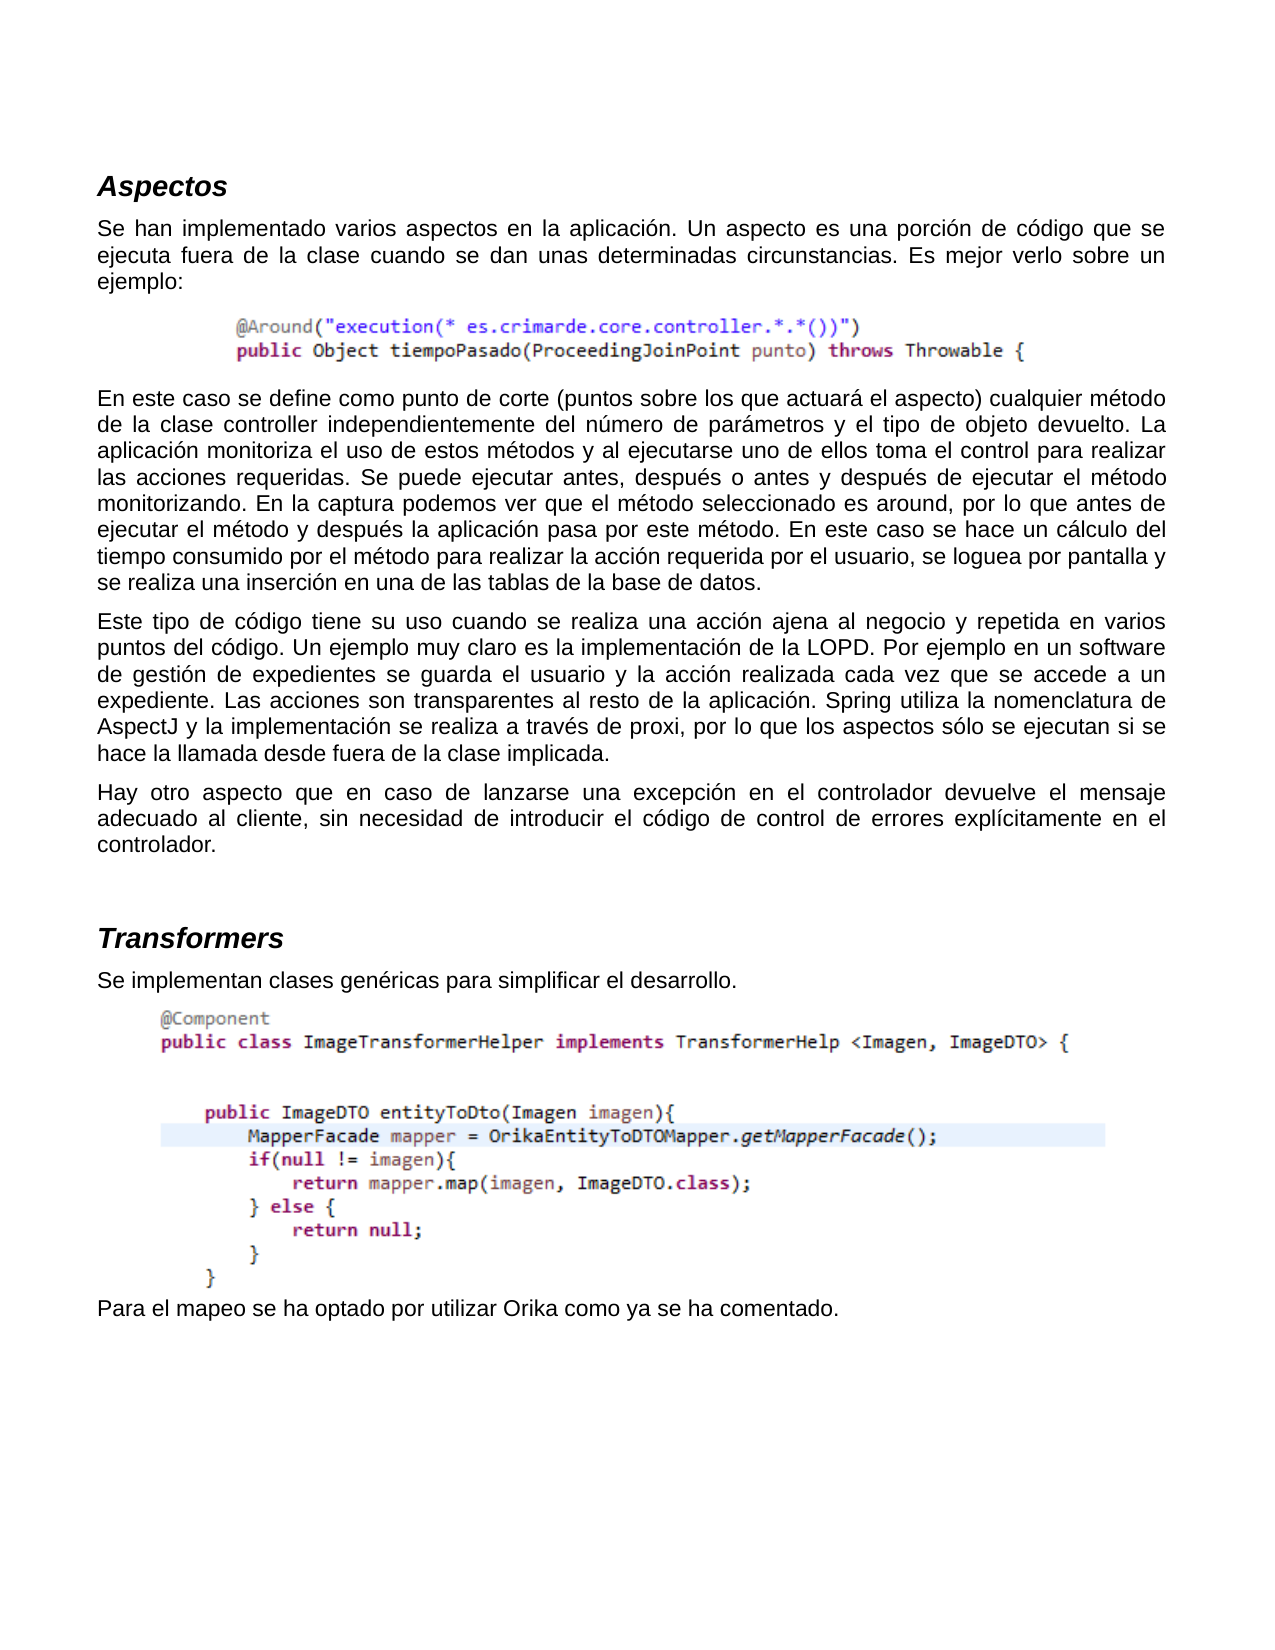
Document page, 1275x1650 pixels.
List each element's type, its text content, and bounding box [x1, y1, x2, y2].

subtitle Aspectos [97, 169, 1167, 203]
picture [218, 306, 1046, 373]
text Se implementan clases genéricas para simplificar el desarrollo. [97, 967, 1167, 994]
text Este tipo de código tiene su uso cuando se realiza una acción ajena al negocio y repetida en varios puntos del código. Un ejemplo muy claro es la implementación de la LOPD. Por ejemplo en un software de gestión de expedientes se guarda el usuario y la acción realizada cada vez que se accede a un expediente. Las acciones son transparentes al resto de la aplicación. Spring utiliza la nomenclatura de AspectJ y la implementación se realiza a través de proxi, por lo que los aspectos sólo se ejecutan si se hace la llamada desde fuera de la clase implicada. [97, 608, 1167, 766]
text Se han implementado varios aspectos en la aplicación. Un aspecto es una porción de código que se ejecuta fuera de la clase cuando se dan unas determinadas circunstancias. Es mejor verlo sobre un ejemplo: [97, 215, 1167, 294]
text Para el mapeo se ha optado por utilizar Orika como ya se ha comentado. [97, 1006, 1167, 1322]
subtitle Transformers [97, 921, 1167, 955]
picture [158, 1006, 1106, 1296]
text En este caso se define como punto de corte (puntos sobre los que actuará el aspecto) cualquier método de la clase controller independientemente del número de parámetros y el tipo de objeto devuelto. La aplicación monitoriza el uso de estos métodos y al ejecutarse uno de ellos toma el control para realizar las acciones requeridas. Se puede ejecutar antes, después o antes y después de ejecutar el método monitorizando. En la captura podemos ver que el método seleccionado es around, por lo que antes de ejecutar el método y después la aplicación pasa por este método. En este caso se hace un cálculo del tiempo consumido por el método para realizar la acción requerida por el usuario, se loguea por pantalla y se realiza una inserción en una de las tablas de la base de datos. [97, 384, 1167, 595]
text Hay otro aspecto que en caso de lanzarse una excepción en el controlador devuelve el mensaje adecuado al cliente, sin necesidad de introducir el código de control de errores explícitamente en el controlador. [97, 778, 1167, 857]
